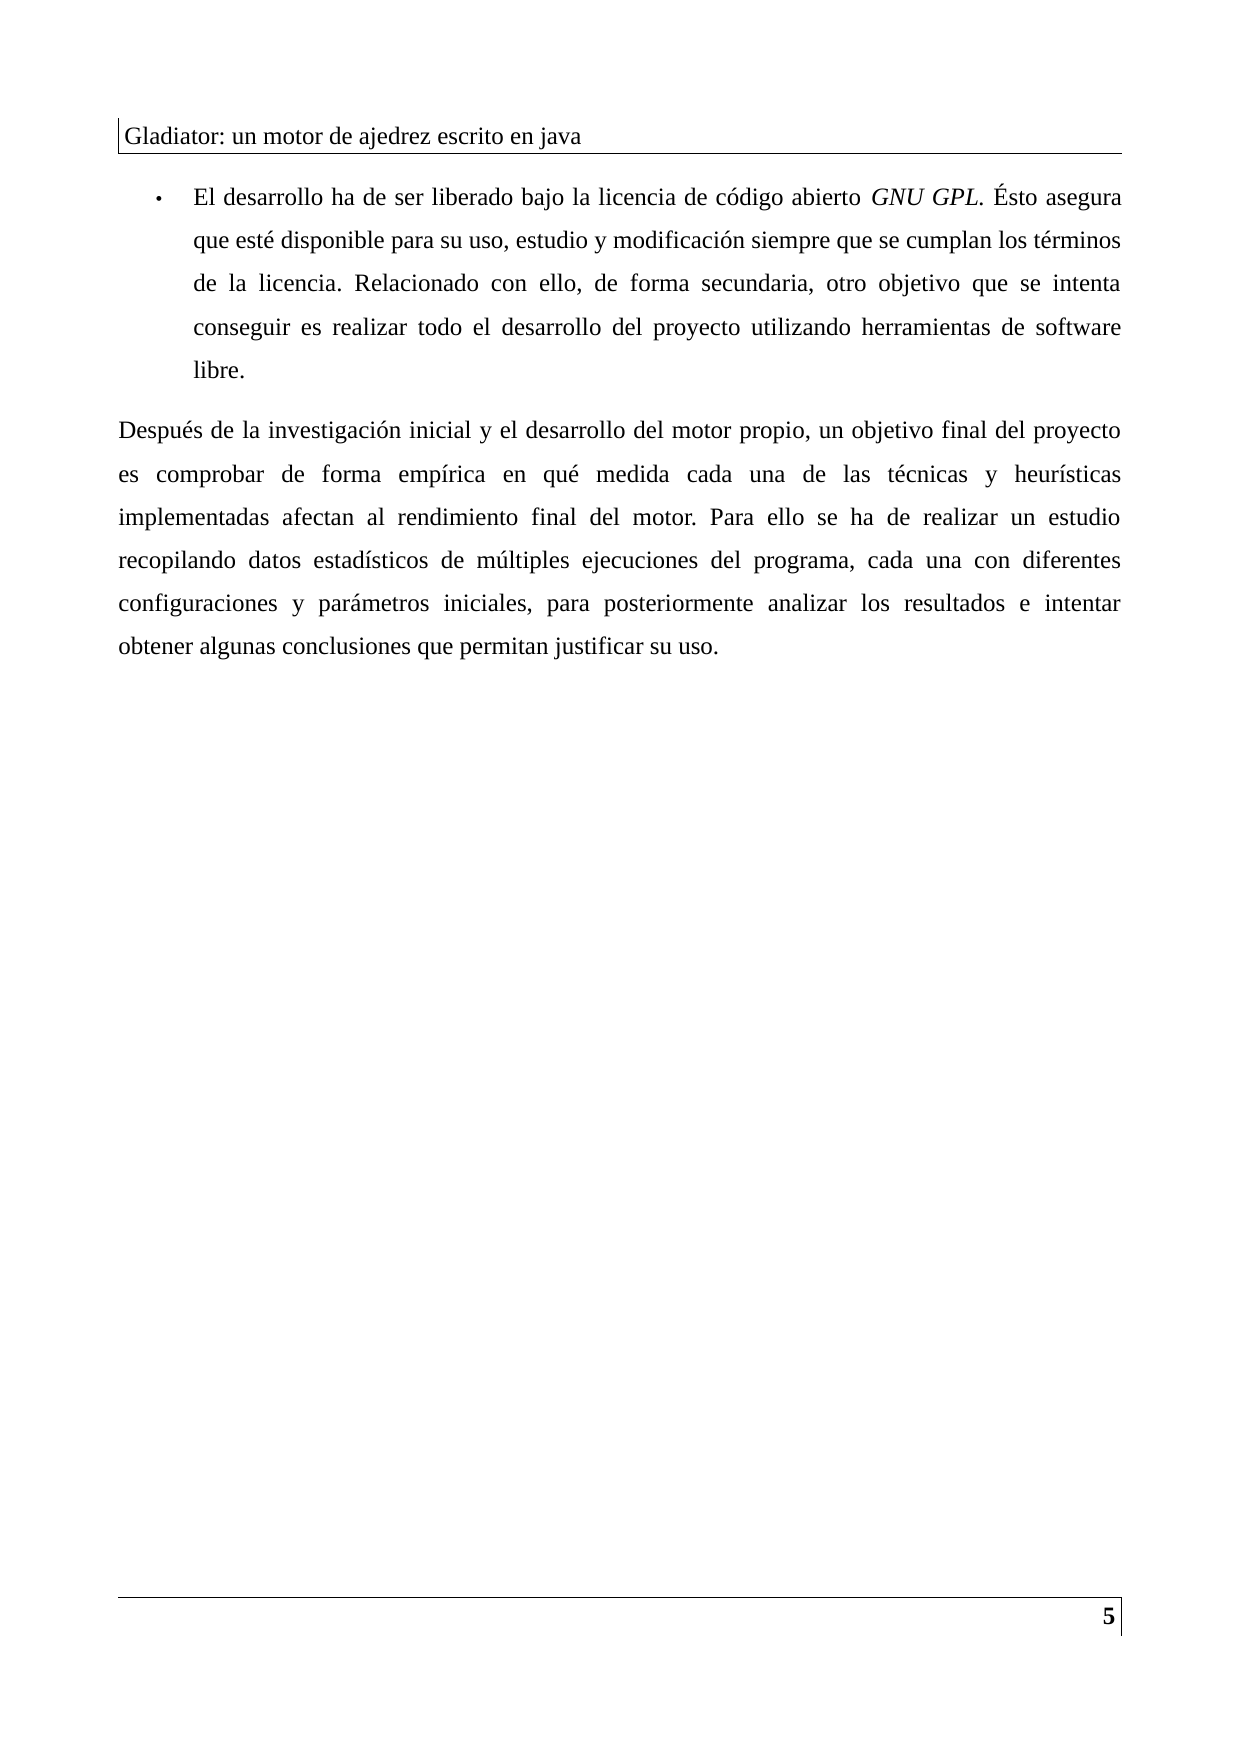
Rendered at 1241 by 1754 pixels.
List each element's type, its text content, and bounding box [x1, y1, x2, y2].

text Después de la investigación inicial y el desarrollo del motor propio, un objetivo final del proyecto es comprobar de forma empírica en qué medida cada una de las técnicas y heurísticas implementadas afectan al rendimiento final del motor. Para ello se ha de realizar un estudio recopilando datos estadísticos de múltiples ejecuciones del programa, cada una con diferentes configuraciones y parámetros iniciales, para posteriormente analizar los resultados e intentar obtener algunas conclusiones que permitan justificar su uso. [118, 416, 1122, 660]
list El desarrollo ha de ser liberado bajo la licencia de código abierto GNU GPL. Ésto asegura que esté disponible para su uso, estudio y modificación siempre que se cumplan los términos de la licencia. Relacionado con ello, de forma secundaria, otro objetivo que se intenta conseguir es realizar todo el desarrollo del proyecto utilizando herramientas de software libre. [156, 182, 1122, 383]
